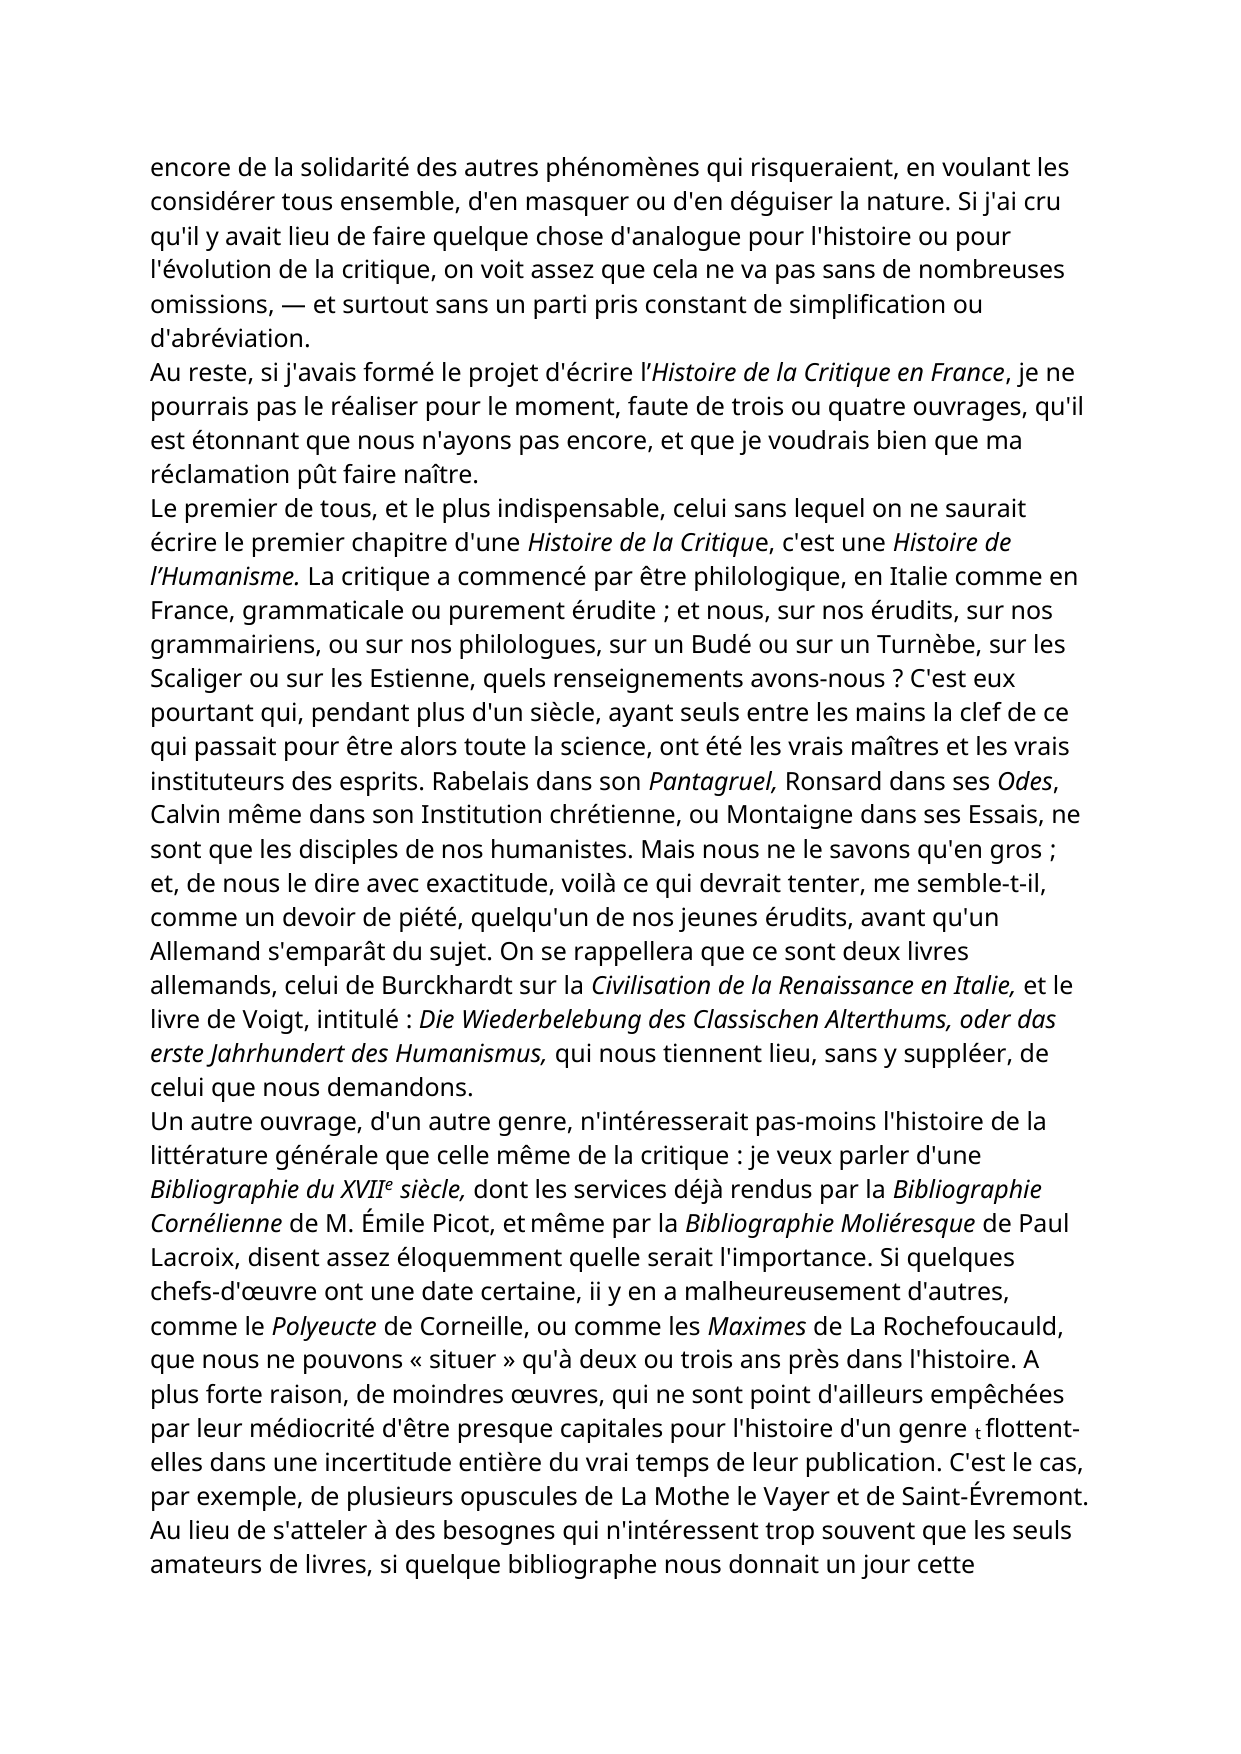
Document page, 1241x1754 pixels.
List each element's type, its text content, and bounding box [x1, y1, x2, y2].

text Un autre ouvrage, d'un autre genre, n'intéresserait pas-moins l'histoire de la littérature générale que celle même de la critique : je veux parler d'une Bibliographie du XVIIe siècle, dont les services déjà rendus par la Bibliographie Cornélienne de M. Émile Picot, et même par la Bibliographie Moliéresque de Paul Lacroix, disent assez éloquemment quelle serait l'importance. Si quelques chefs-d'œuvre ont une date certaine, ii y en a malheureusement d'autres, comme le Polyeucte de Corneille, ou comme les Maximes de La Rochefoucauld, que nous ne pouvons « situer » qu'à deux ou trois ans près dans l'histoire. A plus forte raison, de moindres œuvres, qui ne sont point d'ailleurs empêchées par leur médiocrité d'être presque capitales pour l'histoire d'un genre t flottent-elles dans une incertitude entière du vrai temps de leur publication. C'est le cas, par exemple, de plusieurs opuscules de La Mothe le Vayer et de Saint-Évremont. Au lieu de s'atteler à des besognes qui n'intéressent trop souvent que les seuls amateurs de livres, si quelque bibliographe nous donnait un jour cette [150, 1104, 1091, 1581]
text Le premier de tous, et le plus indispensable, celui sans lequel on ne saurait écrire le premier chapitre d'une Histoire de la Critique, c'est une Histoire de l’Humanisme. La critique a commencé par être philologique, en Italie comme en France, grammaticale ou purement érudite ; et nous, sur nos érudits, sur nos grammairiens, ou sur nos philologues, sur un Budé ou sur un Turnèbe, sur les Scaliger ou sur les Estienne, quels renseignements avons-nous ? C'est eux pourtant qui, pendant plus d'un siècle, ayant seuls entre les mains la clef de ce qui passait pour être alors toute la science, ont été les vrais maîtres et les vrais instituteurs des esprits. Rabelais dans son Pantagruel, Ronsard dans ses Odes, Calvin même dans son Institution chrétienne, ou Montaigne dans ses Essais, ne sont que les disciples de nos humanistes. Mais nous ne le savons qu'en gros ; et, de nous le dire avec exactitude, voilà ce qui devrait tenter, me semble-t-il, comme un devoir de piété, quelqu'un de nos jeunes érudits, avant qu'un Allemand s'emparât du sujet. On se rappellera que ce sont deux livres allemands, celui de Burckhardt sur la Civilisation de la Renaissance en Italie, et le livre de Voigt, intitulé : Die Wiederbelebung des Classischen Alterthums, oder das erste Jahrhundert des Humanismus, qui nous tiennent lieu, sans y suppléer, de celui que nous demandons. [150, 491, 1091, 1104]
text encore de la solidarité des autres phénomènes qui risqueraient, en voulant les considérer tous ensemble, d'en masquer ou d'en déguiser la nature. Si j'ai cru qu'il y avait lieu de faire quelque chose d'analogue pour l'histoire ou pour l'évolution de la critique, on voit assez que cela ne va pas sans de nombreuses omissions, — et surtout sans un parti pris constant de simplification ou d'abréviation. [150, 150, 1091, 354]
text Au reste, si j'avais formé le projet d'écrire l’Histoire de la Critique en France, je ne pourrais pas le réaliser pour le moment, faute de trois ou quatre ouvrages, qu'il est étonnant que nous n'ayons pas encore, et que je voudrais bien que ma réclamation pût faire naître. [150, 354, 1091, 491]
